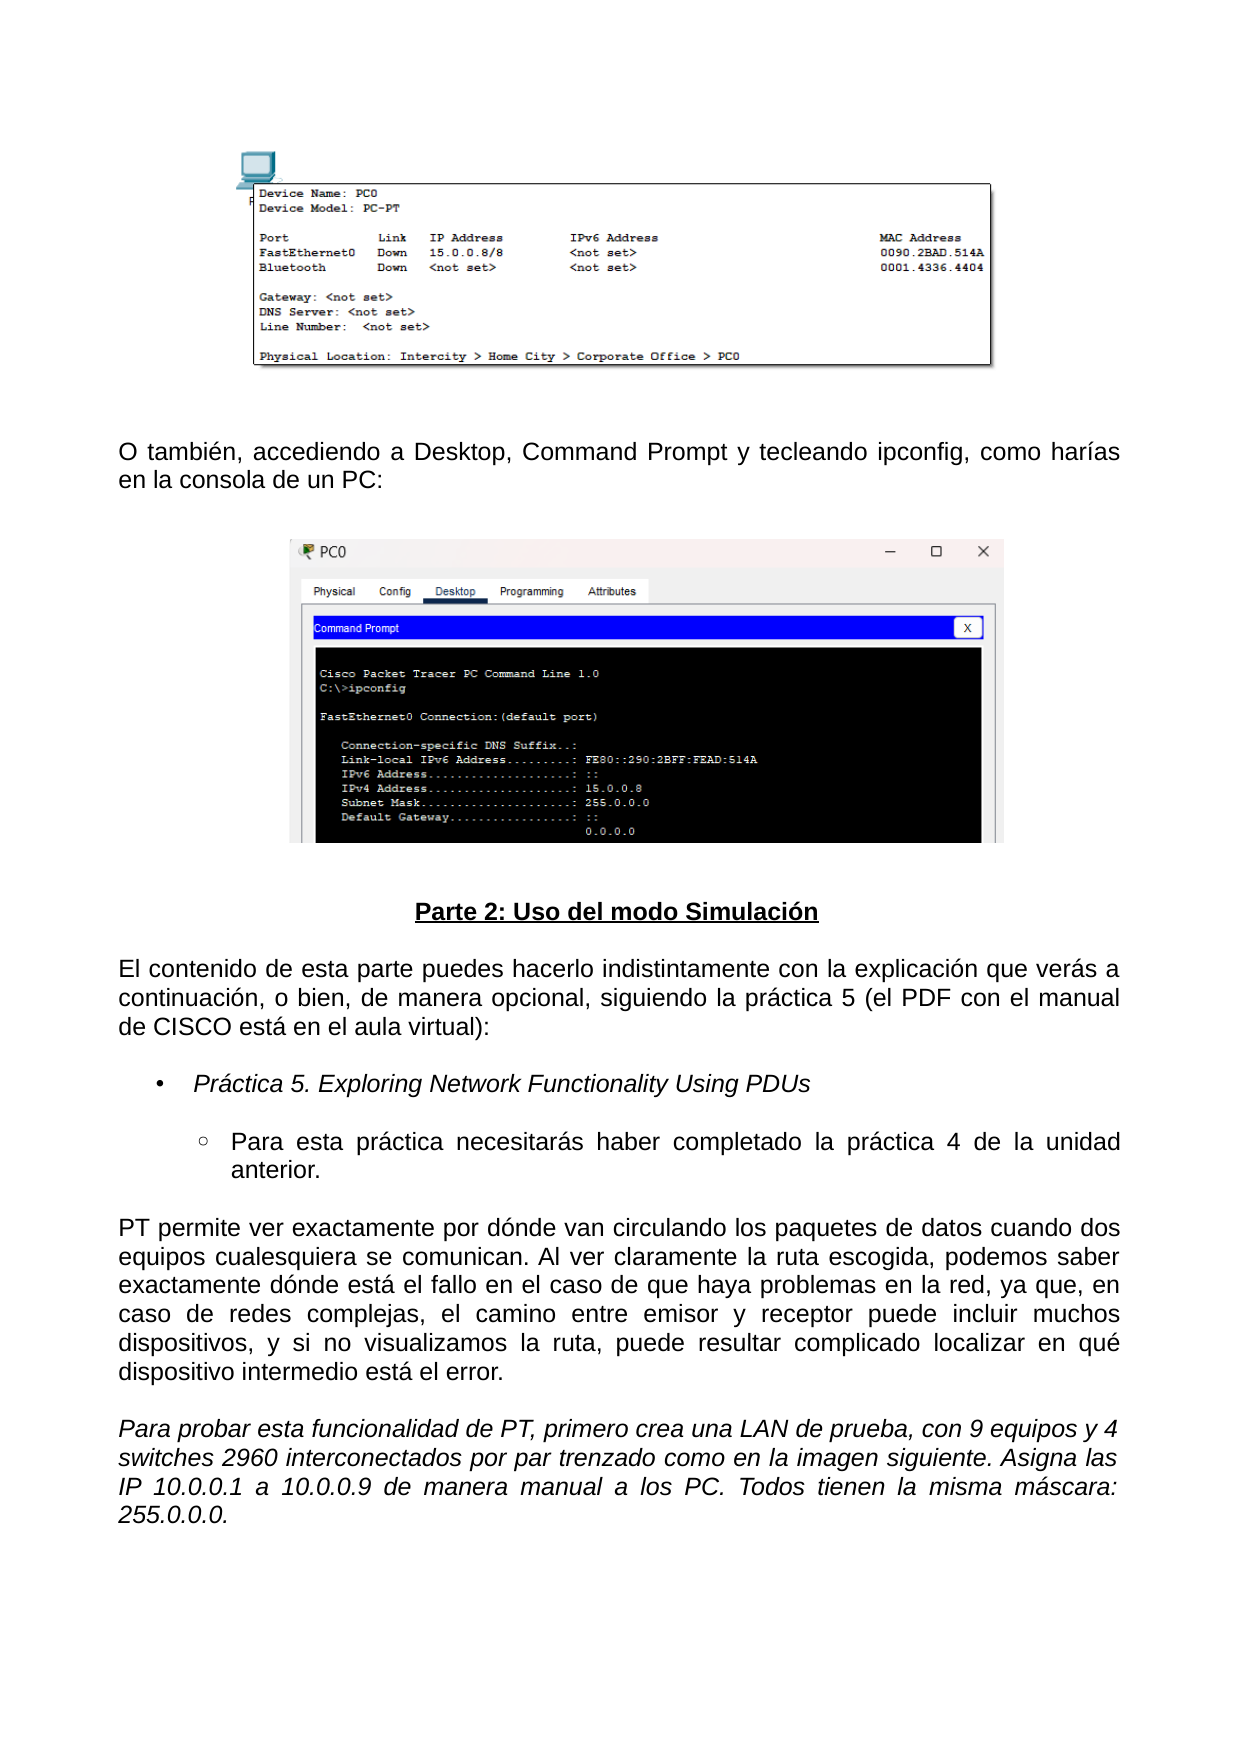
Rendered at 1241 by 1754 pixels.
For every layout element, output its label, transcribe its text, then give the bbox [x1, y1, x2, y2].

text Para probar esta funcionalidad de PT, primero crea una LAN de prueba, con 9 equipos y 4 switches 2960 interconectados por par trenzado como en la imagen siguiente. Asigna las IP 10.0.0.1 a 10.0.0.9 de manera manual a los PC. Todos tienen la misma máscara: 255.0.0.0. [118, 1414, 1122, 1529]
list Para esta práctica necesitarás haber completado la práctica 4 de la unidad anterior. [193, 1127, 1122, 1184]
list Práctica 5. Exploring Network Functionality Using PDUs [156, 1069, 1122, 1098]
text O también, accediendo a Desktop, Command Prompt y tecleando ipconfig, como harías en la consola de un PC: [118, 436, 1122, 494]
picture [289, 539, 1004, 843]
text El contenido de esta parte puedes hacerlo indistintamente con la explicación que verás a continuación, o bien, de manera opcional, siguiendo la práctica 5 (el PDF con el manual de CISCO está en el aula virtual): [118, 954, 1122, 1040]
text Parte 2: Uso del modo Simulación [118, 896, 1122, 925]
text PT permite ver exactamente por dónde van circulando los paquetes de datos cuando dos equipos cualesquiera se comunican. Al ver claramente la ruta escogida, podemos saber exactamente dónde está el fallo en el caso de que haya problemas en la red, ya que, en caso de redes complejas, el camino entre emisor y receptor puede incluir muchos dispositivos, y si no visualizamos la ruta, puede resultar complicado localizar en qué dispositivo intermedio está el error. [118, 1213, 1122, 1385]
picture [233, 143, 1007, 379]
